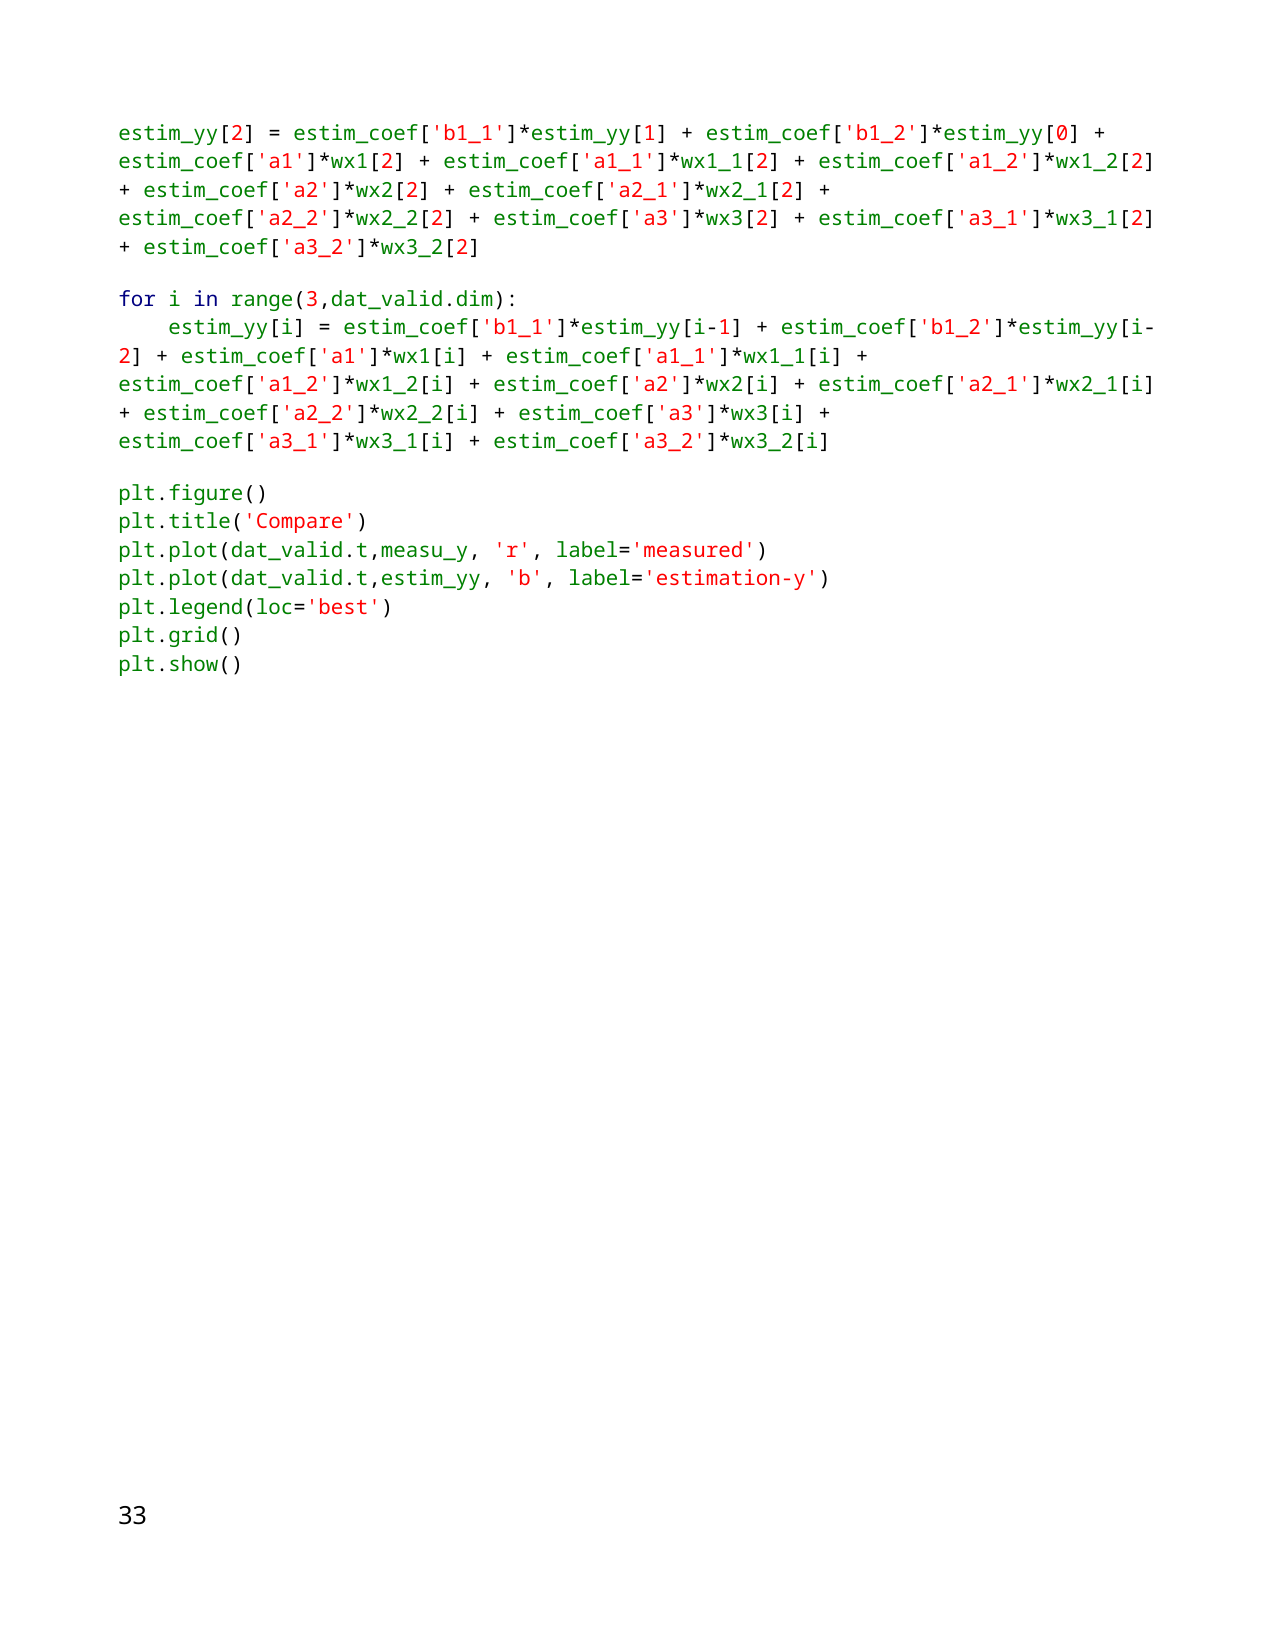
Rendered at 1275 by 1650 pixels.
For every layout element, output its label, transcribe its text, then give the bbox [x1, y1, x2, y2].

text plt.plot(dat_valid.t,measu_y, 'r', label='measured') [118, 535, 1157, 563]
text plt.show() [118, 649, 1157, 677]
text plt.grid() [118, 620, 1157, 649]
text plt.plot(dat_valid.t,estim_yy, 'b', label='estimation-y') [118, 563, 1157, 592]
text plt.legend(loc='best') [118, 592, 1157, 620]
text estim_yy[2] = estim_coef['b1_1']*estim_yy[1] + estim_coef['b1_2']*estim_yy[0] + estim_coef['a1']*wx1[2] + estim_coef['a1_1']*wx1_1[2] + estim_coef['a1_2']*wx1_2[2] + estim_coef['a2']*wx2[2] + estim_coef['a2_1']*wx2_1[2] + estim_coef['a2_2']*wx2_2[2] + estim_coef['a3']*wx3[2] + estim_coef['a3_1']*wx3_1[2] + estim_coef['a3_2']*wx3_2[2] [118, 118, 1157, 260]
text for i in range(3,dat_valid.dim): [118, 284, 1157, 312]
text plt.title('Compare') [118, 507, 1157, 535]
text estim_yy[i] = estim_coef['b1_1']*estim_yy[i-1] + estim_coef['b1_2']*estim_yy[i-2] + estim_coef['a1']*wx1[i] + estim_coef['a1_1']*wx1_1[i] + estim_coef['a1_2']*wx1_2[i] + estim_coef['a2']*wx2[i] + estim_coef['a2_1']*wx2_1[i] + estim_coef['a2_2']*wx2_2[i] + estim_coef['a3']*wx3[i] + estim_coef['a3_1']*wx3_1[i] + estim_coef['a3_2']*wx3_2[i] [118, 312, 1157, 454]
text plt.figure() [118, 478, 1157, 507]
